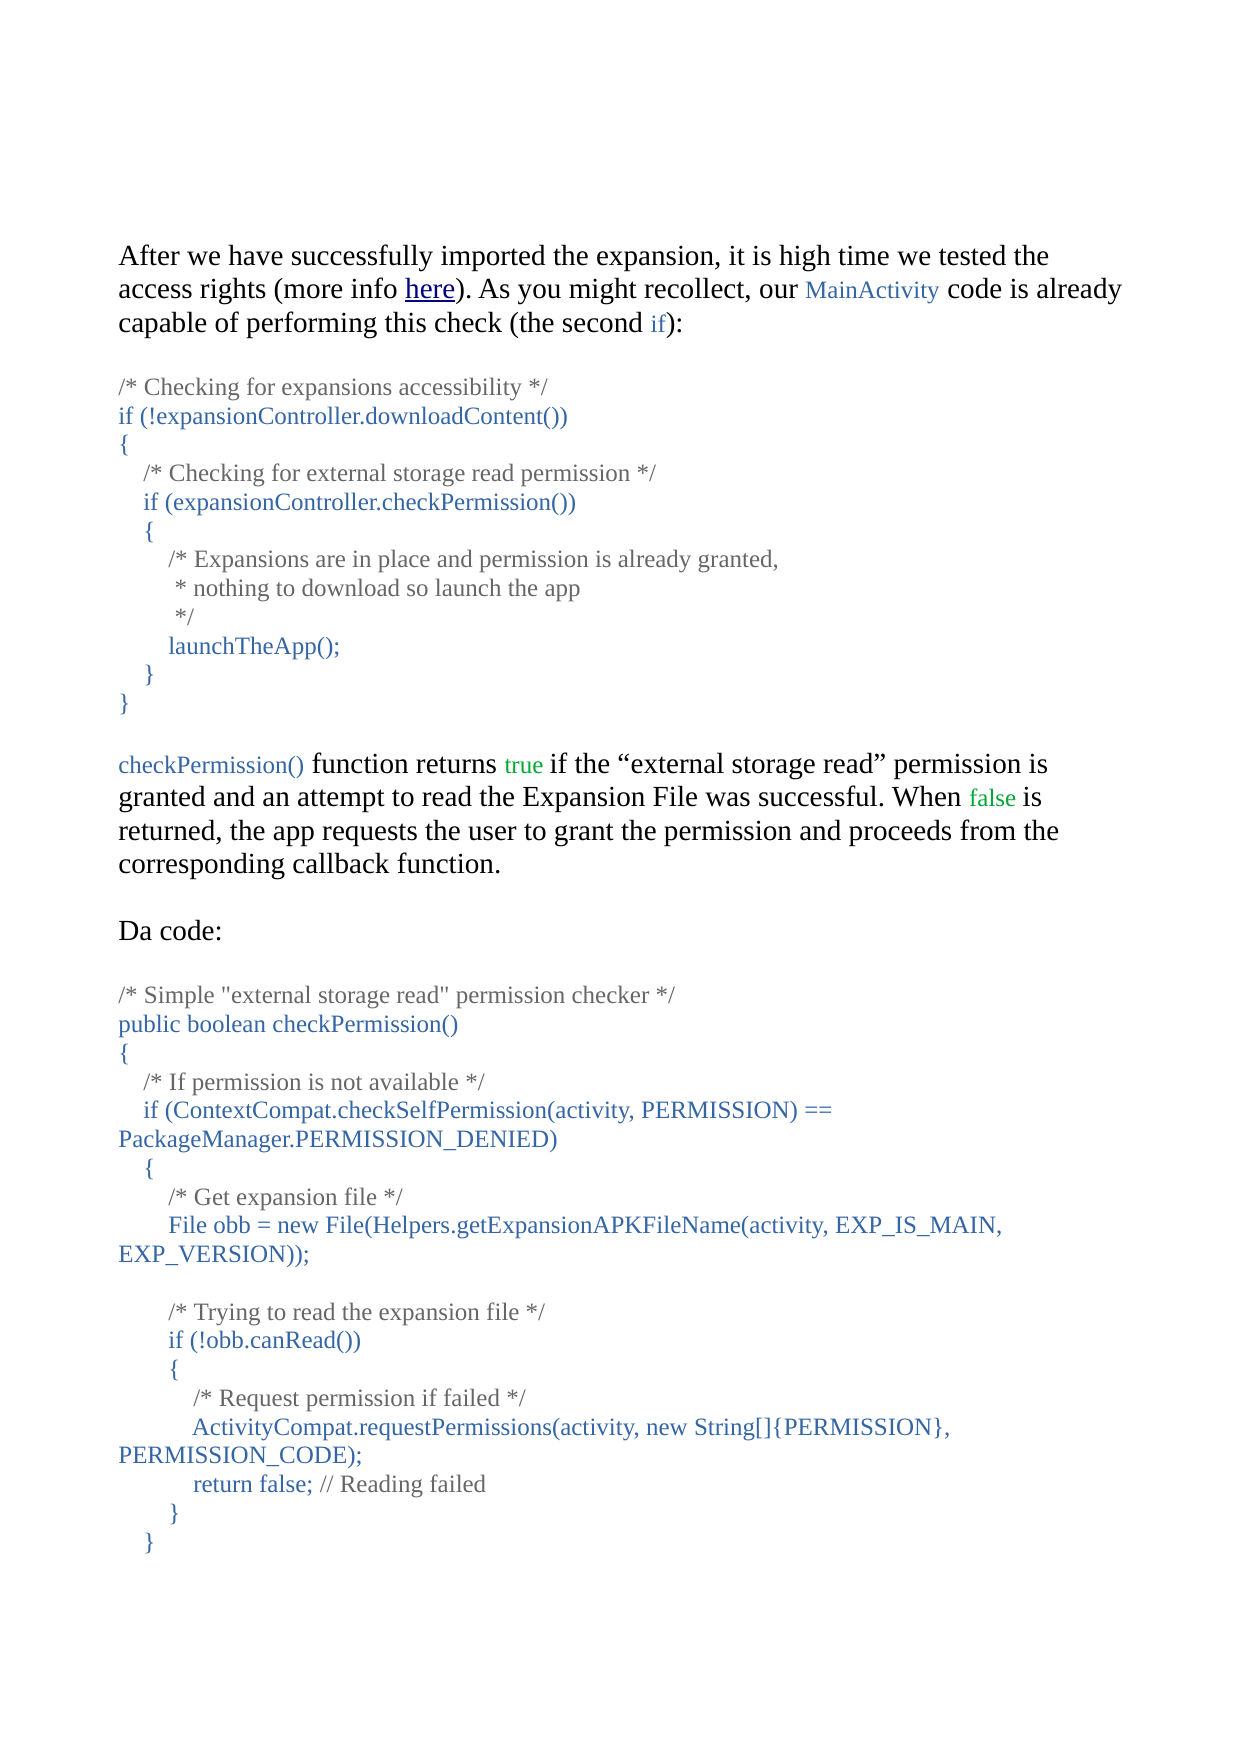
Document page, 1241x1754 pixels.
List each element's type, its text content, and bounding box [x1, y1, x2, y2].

text After we have successfully imported the expansion, it is high time we tested the access rights (more info here). As you might recollect, our MainActivity code is already capable of performing this check (the second if): [118, 238, 1122, 338]
text checkPermission() function returns true if the “external storage read” permission is granted and an attempt to read the Expansion File was successful. When false is returned, the app requests the user to grant the permission and proceeds from the corresponding callback function. [118, 746, 1122, 880]
text /* Simple "external storage read" permission checker */ public boolean checkPermission() { /* If permission is not available */ if (ContextCompat.checkSelfPermission(activity, PERMISSION) == PackageManager.PERMISSION_DENIED) { /* Get expansion file */ File obb = new File(Helpers.getExpansionAPKFileName(activity, EXP_IS_MAIN, EXP_VERSION)); /* Trying to read the expansion file */ if (!obb.canRead()) { /* Request permission if failed */ ActivityCompat.requestPermissions(activity, new String[]{PERMISSION}, PERMISSION_CODE); return false; // Reading failed } } [118, 981, 1122, 1556]
text Da code: [118, 913, 1122, 947]
text /* Checking for expansions accessibility */ if (!expansionController.downloadContent()) { /* Checking for external storage read permission */ if (expansionController.checkPermission()) { /* Expansions are in place and permission is already granted, * nothing to download so launch the app */ launchTheApp(); } } [118, 372, 1122, 717]
